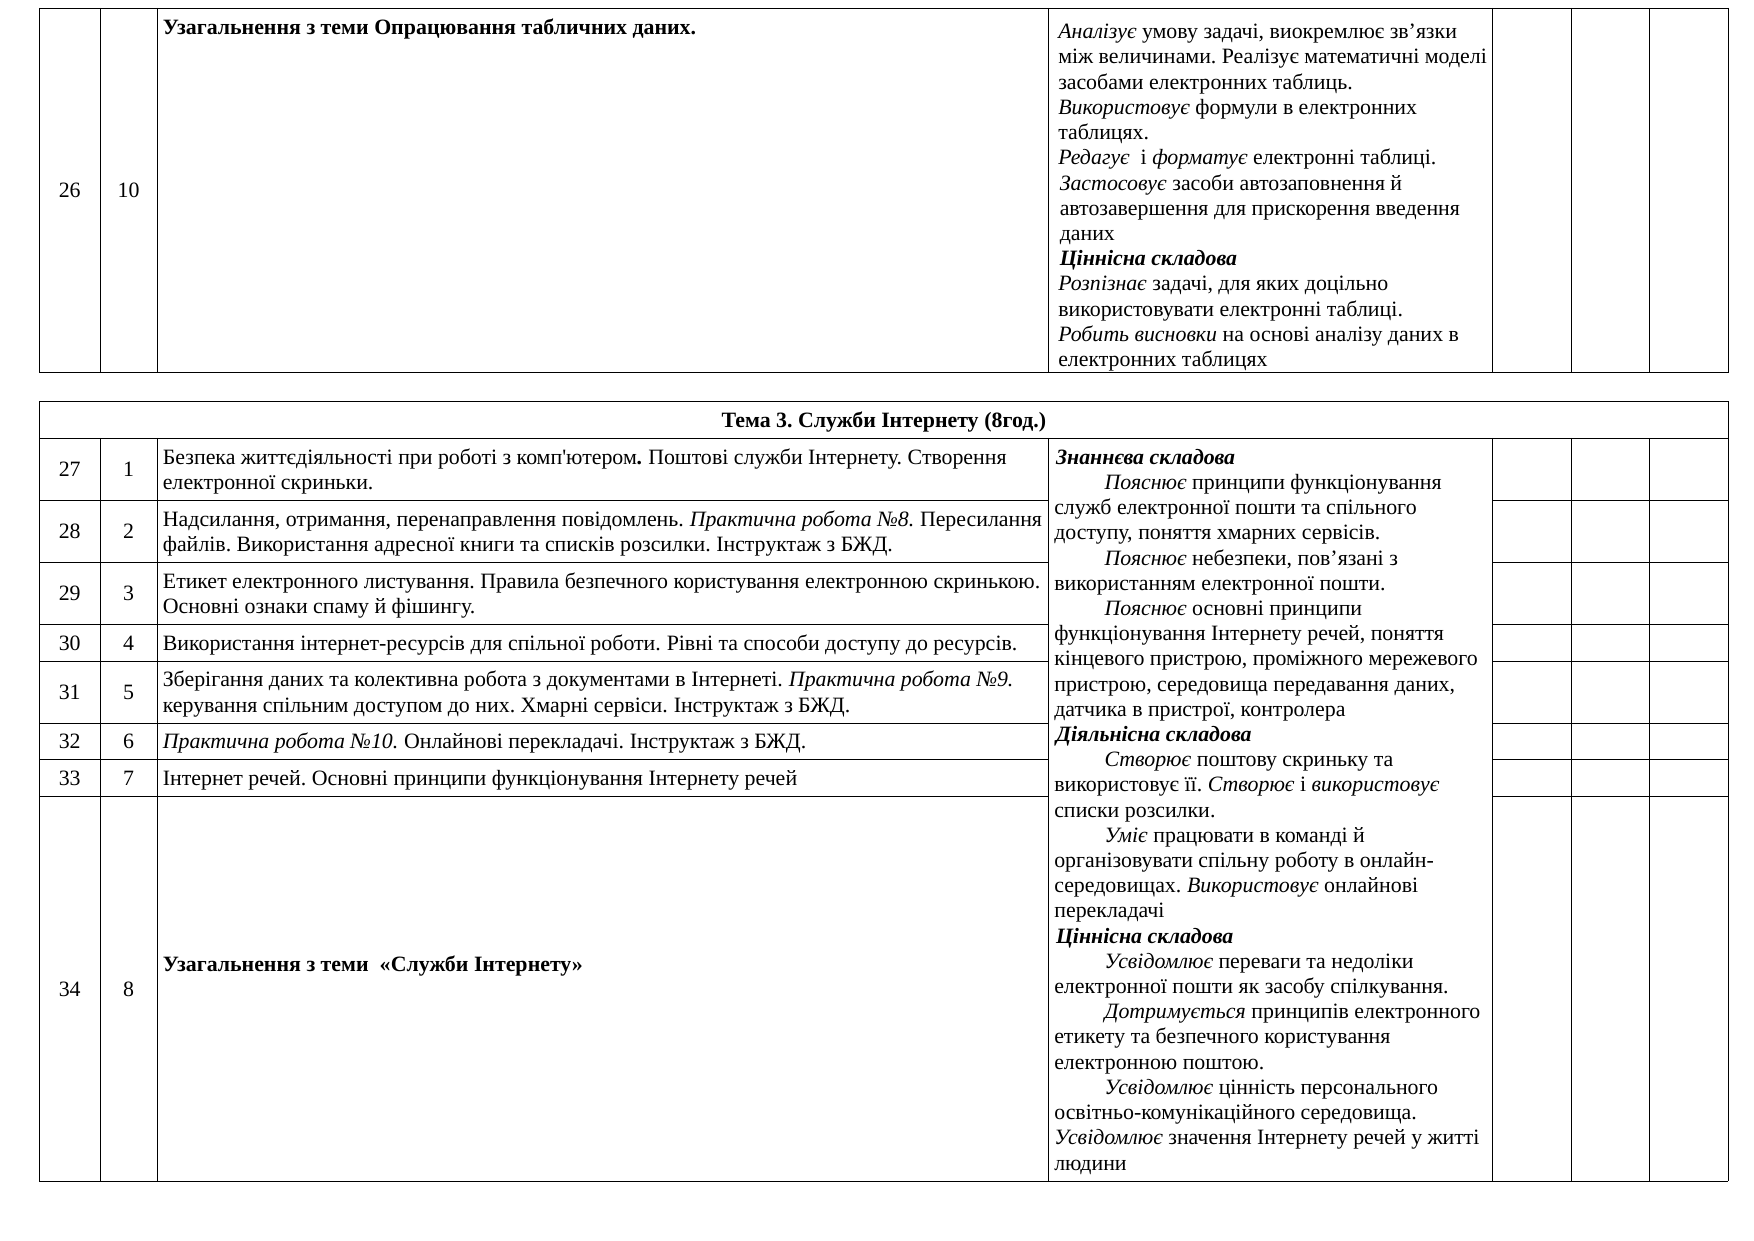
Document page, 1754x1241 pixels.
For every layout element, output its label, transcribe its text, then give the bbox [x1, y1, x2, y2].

table_cell [1572, 760, 1649, 796]
table_cell [1493, 9, 1571, 372]
table_cell 6 [101, 724, 157, 759]
table_cell [1572, 625, 1649, 661]
table_cell [1493, 760, 1571, 796]
table_cell [1650, 9, 1728, 372]
table_cell Інтернет речей. Основні принципи функціонування Інтернету речей [158, 760, 1048, 796]
table_cell [1572, 724, 1649, 759]
table_cell 29 [40, 563, 100, 624]
table_cell [1572, 662, 1649, 723]
table_cell [1650, 501, 1728, 562]
table_cell [1572, 501, 1649, 562]
table_cell 32 [40, 724, 100, 759]
table_cell 8 [101, 797, 157, 1181]
table_cell 34 [40, 797, 100, 1181]
table_cell Етикет електронного листування. Правила безпечного користування електронною скринькою. Основні ознаки спаму й фішингу. [158, 563, 1048, 624]
table_cell [1572, 9, 1649, 372]
table_cell 10 [101, 9, 157, 372]
table_cell [1650, 760, 1728, 796]
table_cell 3 [101, 563, 157, 624]
table_cell Знаннєва складова Пояснює принципи функціонування служб електронної пошти та спільного доступу, поняття хмарних сервісів. Пояснює небезпеки, пов’язані з використанням електронної пошти. Пояснює основні принципи функціонування Інтернету речей, поняття кінцевого пристрою, проміжного мережевого пристрою, середовища передавання даних, датчика в пристрої, контролера Діяльнісна складова Створює поштову скриньку та використовує її. Створює і використовує списки розсилки. Уміє працювати в команді й організовувати спільну роботу в онлайн-середовищах. Використовує онлайнові перекладачі Ціннісна складова Усвідомлює переваги та недоліки електронної пошти як засобу спілкування. Дотримується принципів електронного етикету та безпечного користування електронною поштою. Усвідомлює цінність персонального освітньо-комунікаційного середовища. Усвідомлює значення Інтернету речей у житті людини [1049, 439, 1492, 1181]
table_cell Надсилання, отримання, перенаправлення повідомлень. Практична робота №8. Пересилання файлів. Використання адресної книги та списків розсилки. Інструктаж з БЖД. [158, 501, 1048, 562]
table_cell [1650, 662, 1728, 723]
table_cell Безпека життєдіяльності при роботі з комп'ютером. Поштові служби Інтернету. Створення електронної скриньки. [158, 439, 1048, 500]
table_cell 30 [40, 625, 100, 661]
table_cell [1650, 724, 1728, 759]
table_cell 7 [101, 760, 157, 796]
table_cell Практична робота №10. Онлайнові перекладачі. Інструктаж з БЖД. [158, 724, 1048, 759]
table_cell 4 [101, 625, 157, 661]
table_cell 31 [40, 662, 100, 723]
table_cell [1493, 501, 1571, 562]
table_cell [1650, 797, 1728, 1181]
table_header Тема 3. Служби Інтернету (8год.) [40, 402, 1728, 438]
table_cell [1572, 439, 1649, 500]
table_cell 33 [40, 760, 100, 796]
table_cell [1572, 797, 1649, 1181]
table_cell 2 [101, 501, 157, 562]
table_cell [1493, 563, 1571, 624]
table_cell [1493, 662, 1571, 723]
table_cell [1650, 625, 1728, 661]
table_cell Узагальнення з теми Опрацювання табличних даних. [158, 9, 1048, 372]
table_cell [1049, 9, 1492, 372]
table_cell Узагальнення з теми «Служби Інтернету» [158, 797, 1048, 1181]
table_cell 1 [101, 439, 157, 500]
table_cell Використання інтернет-ресурсів для спільної роботи. Рівні та способи доступу до ресурсів. [158, 625, 1048, 661]
table_cell [1493, 439, 1571, 500]
table_cell 5 [101, 662, 157, 723]
table_cell Зберігання даних та колективна робота з документами в Інтернеті. Практична робота №9. керування спільним доступом до них. Хмарні сервіси. Інструктаж з БЖД. [158, 662, 1048, 723]
table_cell [1650, 563, 1728, 624]
table_cell 26 [40, 9, 100, 372]
table_cell 28 [40, 501, 100, 562]
table_cell [1650, 439, 1728, 500]
table_cell [1493, 625, 1571, 661]
table_cell [1493, 797, 1571, 1181]
table_cell 27 [40, 439, 100, 500]
table_cell [1493, 724, 1571, 759]
table_cell [1572, 563, 1649, 624]
